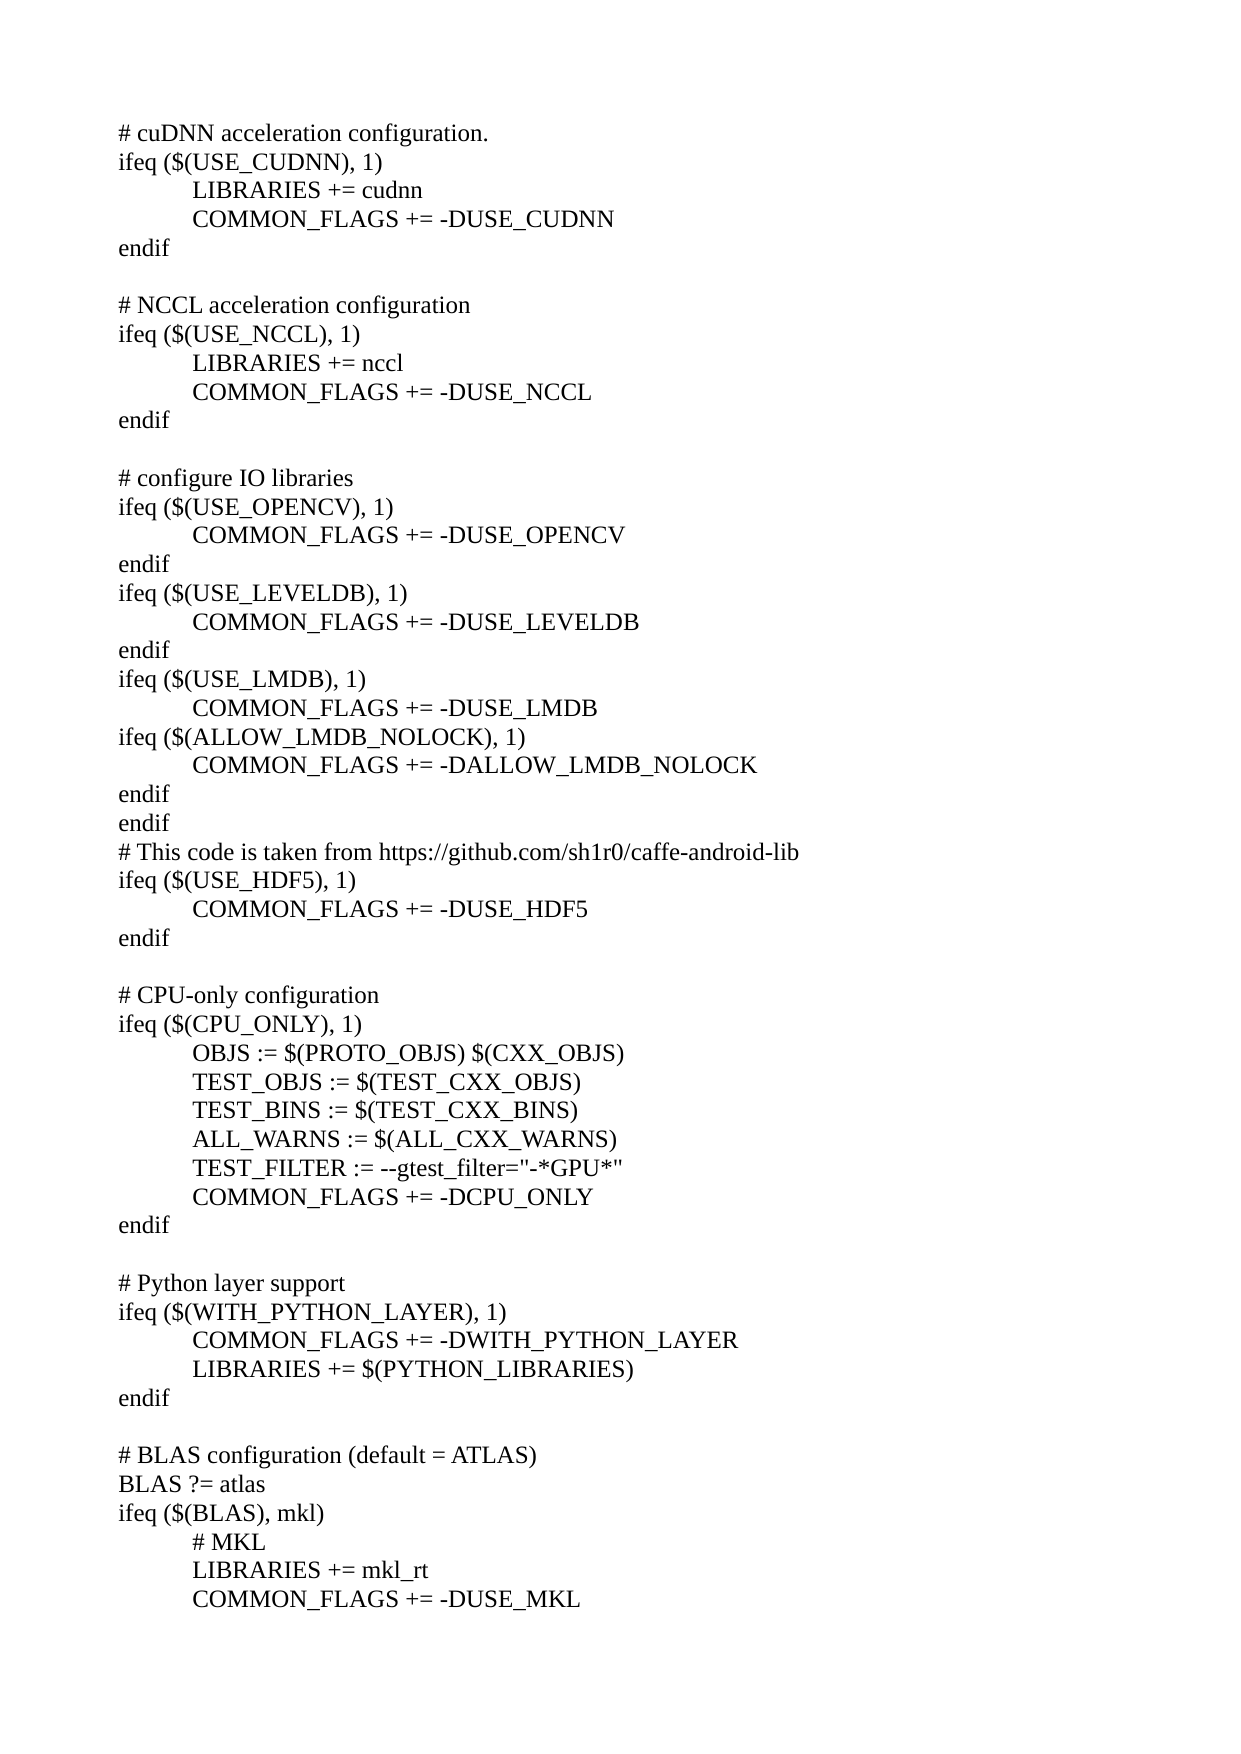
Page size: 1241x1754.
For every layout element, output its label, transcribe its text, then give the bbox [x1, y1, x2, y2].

text endif [118, 923, 1122, 952]
text endif [118, 808, 1122, 837]
text COMMON_FLAGS += -DUSE_MKL [118, 1584, 1122, 1613]
text endif [118, 549, 1122, 578]
text # BLAS configuration (default = ATLAS) [118, 1441, 1122, 1469]
text # cuDNN acceleration configuration. [118, 118, 1122, 147]
text ifeq ($(CPU_ONLY), 1) [118, 1009, 1122, 1038]
text COMMON_FLAGS += -DWITH_PYTHON_LAYER [118, 1326, 1122, 1354]
text endif [118, 779, 1122, 808]
text ALL_WARNS := $(ALL_CXX_WARNS) [118, 1124, 1122, 1153]
text LIBRARIES += cudnn [118, 176, 1122, 204]
text endif [118, 636, 1122, 664]
text TEST_FILTER := --gtest_filter="-*GPU*" [118, 1153, 1122, 1182]
text ifeq ($(BLAS), mkl) [118, 1498, 1122, 1527]
text ifeq ($(USE_NCCL), 1) [118, 319, 1122, 348]
text COMMON_FLAGS += -DUSE_CUDNN [118, 204, 1122, 233]
text TEST_OBJS := $(TEST_CXX_OBJS) [118, 1067, 1122, 1096]
text LIBRARIES += nccl [118, 348, 1122, 377]
text COMMON_FLAGS += -DCPU_ONLY [118, 1182, 1122, 1211]
text ifeq ($(USE_LMDB), 1) [118, 664, 1122, 693]
text ifeq ($(USE_CUDNN), 1) [118, 147, 1122, 176]
text # MKL [118, 1527, 1122, 1556]
text COMMON_FLAGS += -DUSE_OPENCV [118, 521, 1122, 549]
text OBJS := $(PROTO_OBJS) $(CXX_OBJS) [118, 1038, 1122, 1067]
text ifeq ($(WITH_PYTHON_LAYER), 1) [118, 1297, 1122, 1326]
text COMMON_FLAGS += -DUSE_LMDB [118, 693, 1122, 722]
text COMMON_FLAGS += -DUSE_HDF5 [118, 894, 1122, 923]
text ifeq ($(USE_HDF5), 1) [118, 866, 1122, 894]
text COMMON_FLAGS += -DUSE_NCCL [118, 377, 1122, 406]
text # CPU-only configuration [118, 981, 1122, 1009]
text BLAS ?= atlas [118, 1469, 1122, 1498]
text # configure IO libraries [118, 463, 1122, 492]
text endif [118, 406, 1122, 434]
text endif [118, 233, 1122, 262]
text # This code is taken from https://github.com/sh1r0/caffe-android-lib [118, 837, 1122, 866]
text LIBRARIES += $(PYTHON_LIBRARIES) [118, 1354, 1122, 1383]
text COMMON_FLAGS += -DUSE_LEVELDB [118, 607, 1122, 636]
text ifeq ($(USE_LEVELDB), 1) [118, 578, 1122, 607]
text # NCCL acceleration configuration [118, 291, 1122, 319]
text LIBRARIES += mkl_rt [118, 1556, 1122, 1584]
text TEST_BINS := $(TEST_CXX_BINS) [118, 1096, 1122, 1124]
text endif [118, 1383, 1122, 1412]
text ifeq ($(ALLOW_LMDB_NOLOCK), 1) [118, 722, 1122, 751]
text # Python layer support [118, 1268, 1122, 1297]
text COMMON_FLAGS += -DALLOW_LMDB_NOLOCK [118, 751, 1122, 779]
text ifeq ($(USE_OPENCV), 1) [118, 492, 1122, 521]
text endif [118, 1211, 1122, 1239]
